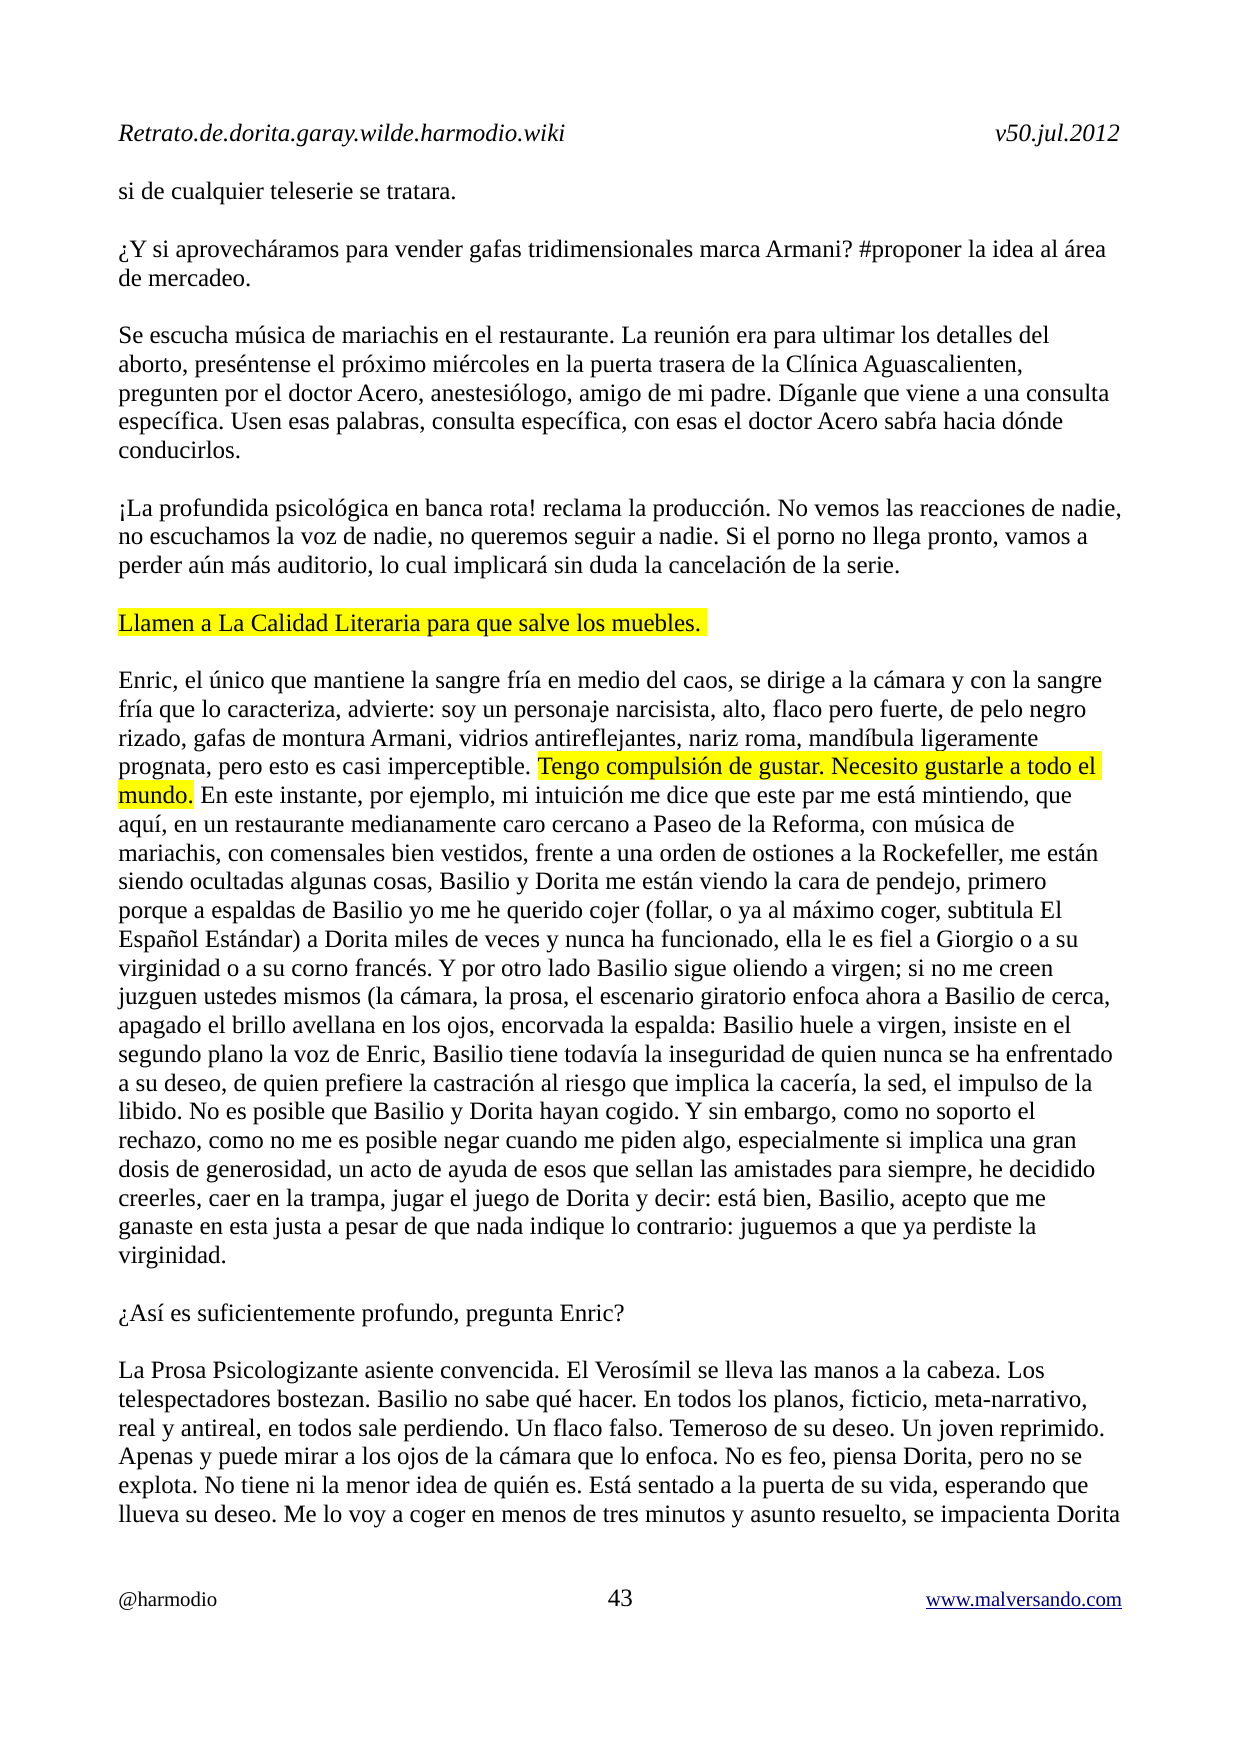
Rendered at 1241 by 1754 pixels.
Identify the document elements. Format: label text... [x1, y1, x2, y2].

text ¡La profundida psicológica en banca rota! reclama la producción. No vemos las reacciones de nadie, no escuchamos la voz de nadie, no queremos seguir a nadie. Si el porno no llega pronto, vamos a perder aún más auditorio, lo cual implicará sin duda la cancelación de la serie. [118, 493, 1122, 579]
text ¿Así es suficientemente profundo, pregunta Enric? [118, 1298, 1122, 1326]
text Llamen a La Calidad Literaria para que salve los muebles. [118, 608, 1122, 636]
text Enric, el único que mantiene la sangre fría en medio del caos, se dirige a la cámara y con la sangre fría que lo caracteriza, advierte: soy un personaje narcisista, alto, flaco pero fuerte, de pelo negro rizado, gafas de montura Armani, vidrios antireflejantes, nariz roma, mandíbula ligeramente prognata, pero esto es casi imperceptible. Tengo compulsión de gustar. Necesito gustarle a todo el mundo. En este instante, por ejemplo, mi intuición me dice que este par me está mintiendo, que aquí, en un restaurante medianamente caro cercano a Paseo de la Reforma, con música de mariachis, con comensales bien vestidos, frente a una orden de ostiones a la Rockefeller, me están siendo ocultadas algunas cosas, Basilio y Dorita me están viendo la cara de pendejo, primero porque a espaldas de Basilio yo me he querido cojer (follar, o ya al máximo coger, subtitula El Español Estándar) a Dorita miles de veces y nunca ha funcionado, ella le es fiel a Giorgio o a su virginidad o a su corno francés. Y por otro lado Basilio sigue oliendo a virgen; si no me creen juzguen ustedes mismos (la cámara, la prosa, el escenario giratorio enfoca ahora a Basilio de cerca, apagado el brillo avellana en los ojos, encorvada la espalda: Basilio huele a virgen, insiste en el segundo plano la voz de Enric, Basilio tiene todavía la inseguridad de quien nunca se ha enfrentado a su deseo, de quien prefiere la castración al riesgo que implica la cacería, la sed, el impulso de la libido. No es posible que Basilio y Dorita hayan cogido. Y sin embargo, como no soporto el rechazo, como no me es posible negar cuando me piden algo, especialmente si implica una gran dosis de generosidad, un acto de ayuda de esos que sellan las amistades para siempre, he decidido creerles, caer en la trampa, jugar el juego de Dorita y decir: está bien, Basilio, acepto que me ganaste en esta justa a pesar de que nada indique lo contrario: juguemos a que ya perdiste la virginidad. [118, 665, 1122, 1269]
text si de cualquier teleserie se tratara. [118, 176, 1122, 205]
text ¿Y si aprovecháramos para vender gafas tridimensionales marca Armani? #proponer la idea al área de mercadeo. [118, 234, 1122, 291]
text La Prosa Psicologizante asiente convencida. El Verosímil se lleva las manos a la cabeza. Los telespectadores bostezan. Basilio no sabe qué hacer. En todos los planos, ficticio, meta-narrativo, real y antireal, en todos sale perdiendo. Un flaco falso. Temeroso de su deseo. Un joven reprimido. Apenas y puede mirar a los ojos de la cámara que lo enfoca. No es feo, piensa Dorita, pero no se explota. No tiene ni la menor idea de quién es. Está sentado a la puerta de su vida, esperando que llueva su deseo. Me lo voy a coger en menos de tres minutos y asunto resuelto, se impacienta Dorita [118, 1355, 1122, 1528]
text Se escucha música de mariachis en el restaurante. La reunión era para ultimar los detalles del aborto, preséntense el próximo miércoles en la puerta trasera de la Clínica Aguascalienten, pregunten por el doctor Acero, anestesiólogo, amigo de mi padre. Díganle que viene a una consulta específica. Usen esas palabras, consulta específica, con esas el doctor Acero sabŕa hacia dónde conducirlos. [118, 320, 1122, 464]
